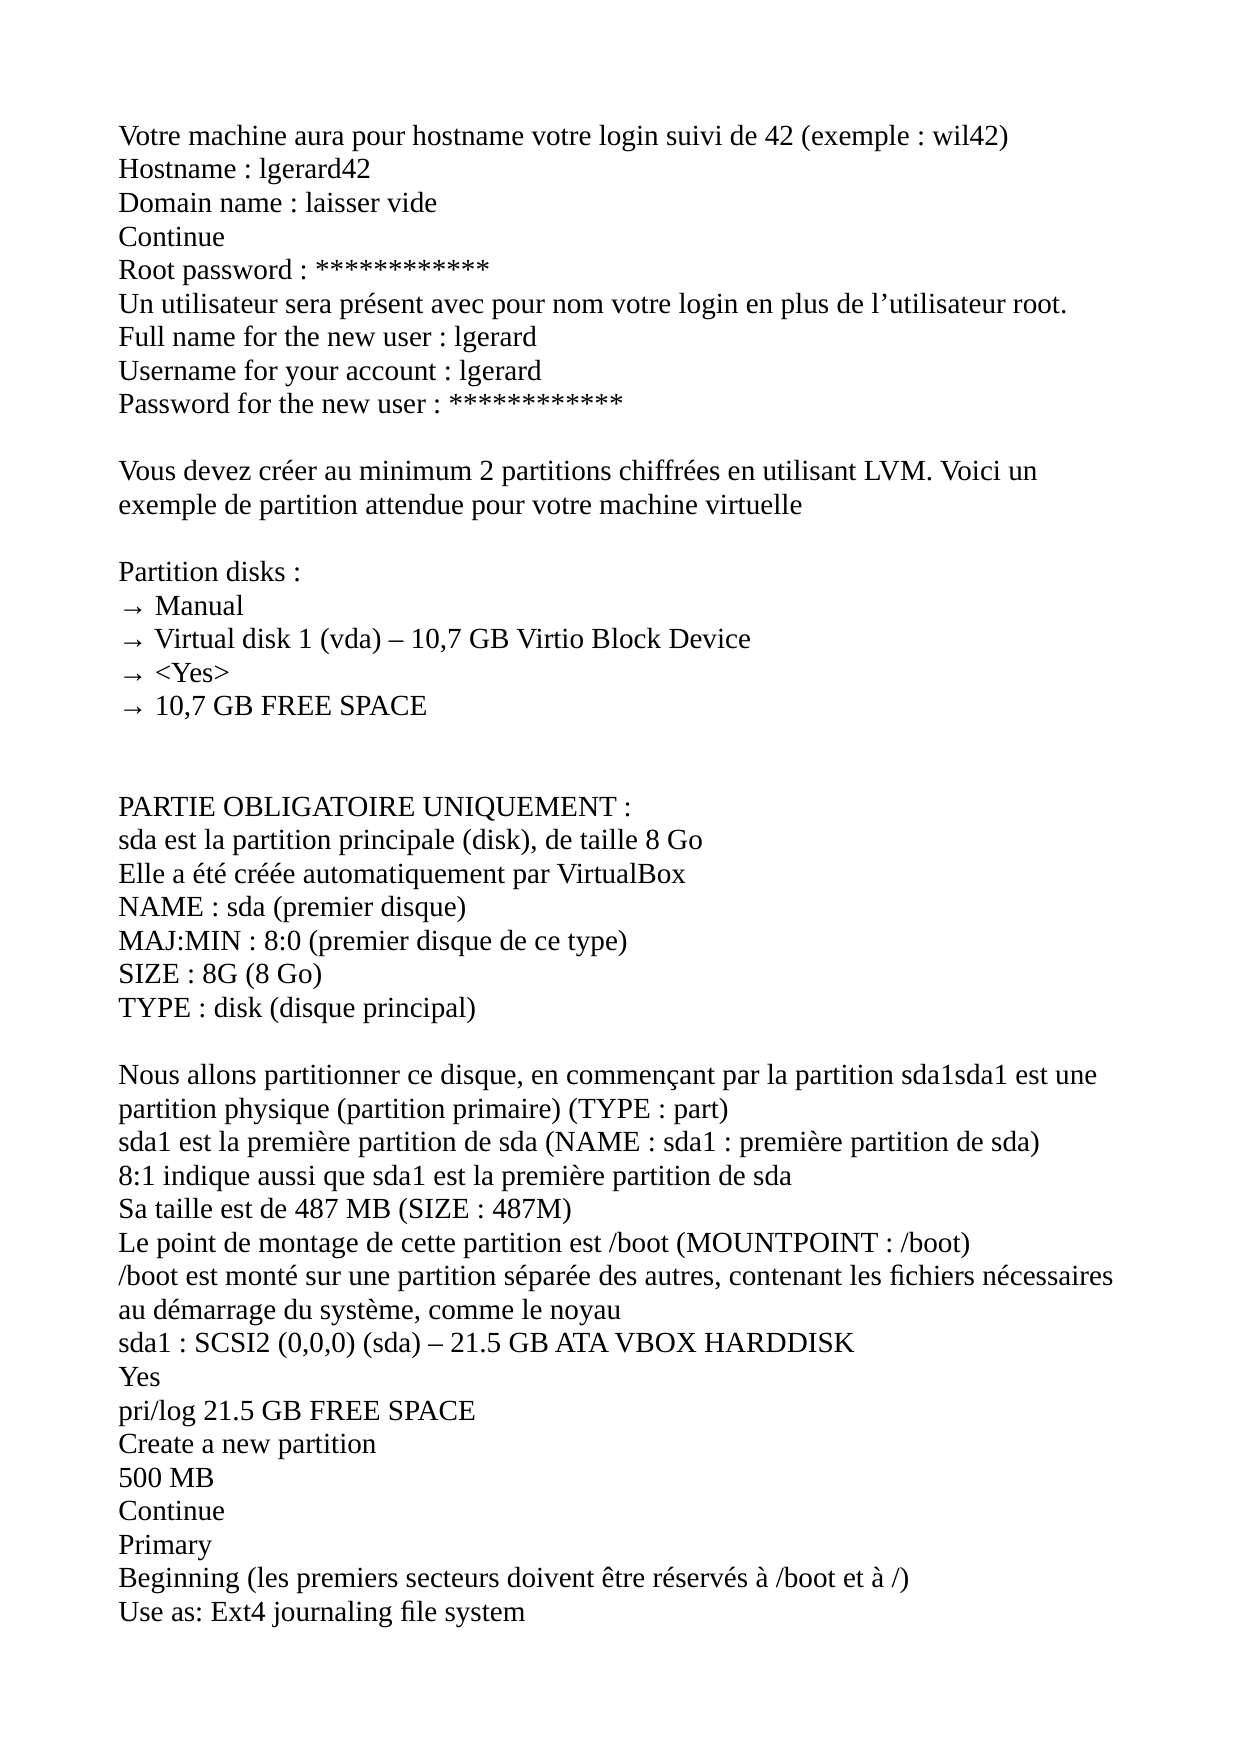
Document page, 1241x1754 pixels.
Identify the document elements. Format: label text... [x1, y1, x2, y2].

text PARTIE OBLIGATOIRE UNIQUEMENT : [118, 789, 1122, 822]
text TYPE : disk (disque principal) [118, 990, 1122, 1024]
text pri/log 21.5 GB FREE SPACE [118, 1393, 1122, 1426]
text Sa taille est de 487 MB (SIZE : 487M) [118, 1191, 1122, 1225]
text Elle a été créée automatiquement par VirtualBox [118, 856, 1122, 889]
text MAJ:MIN : 8:0 (premier disque de ce type) [118, 923, 1122, 957]
text NAME : sda (premier disque) [118, 889, 1122, 923]
text Nous allons partitionner ce disque, en commençant par la partition sda1sda1 est une partition physique (partition primaire) (TYPE : part) [118, 1057, 1122, 1124]
text Hostname : lgerard42 [118, 152, 1122, 185]
text → Manual [118, 588, 1122, 621]
text sda1 : SCSI2 (0,0,0) (sda) – 21.5 GB ATA VBOX HARDDISK [118, 1326, 1122, 1359]
text Primary [118, 1527, 1122, 1560]
text → 10,7 GB FREE SPACE [118, 688, 1122, 722]
text Un utilisateur sera présent avec pour nom votre login en plus de l’utilisateur root. [118, 286, 1122, 319]
text Full name for the new user : lgerard [118, 319, 1122, 353]
text Continue [118, 1493, 1122, 1527]
text Continue [118, 219, 1122, 252]
text Yes [118, 1359, 1122, 1393]
text Username for your account : lgerard [118, 353, 1122, 386]
text Password for the new user : ************ [118, 386, 1122, 420]
text Create a new partition [118, 1426, 1122, 1460]
text au démarrage du système, comme le noyau [118, 1292, 1122, 1326]
text sda1 est la première partition de sda (NAME : sda1 : première partition de sda) [118, 1124, 1122, 1158]
text Partition disks : [118, 554, 1122, 588]
text → Virtual disk 1 (vda) – 10,7 GB Virtio Block Device [118, 621, 1122, 655]
text 8:1 indique aussi que sda1 est la première partition de sda [118, 1158, 1122, 1191]
text SIZE : 8G (8 Go) [118, 957, 1122, 990]
text → <Yes> [118, 655, 1122, 688]
text Votre machine aura pour hostname votre login suivi de 42 (exemple : wil42) [118, 118, 1122, 152]
text Beginning (les premiers secteurs doivent être réservés à /boot et à /) [118, 1560, 1122, 1594]
text Use as: Ext4 journaling ﬁle system [118, 1594, 1122, 1627]
text /boot est monté sur une partition séparée des autres, contenant les ﬁchiers nécessaires [118, 1258, 1122, 1292]
text Le point de montage de cette partition est /boot (MOUNTPOINT : /boot) [118, 1225, 1122, 1258]
text Vous devez créer au minimum 2 partitions chiffrées en utilisant LVM. Voici un exemple de partition attendue pour votre machine virtuelle [118, 453, 1122, 521]
text sda est la partition principale (disk), de taille 8 Go [118, 822, 1122, 856]
text Root password : ************ [118, 252, 1122, 286]
text Domain name : laisser vide [118, 185, 1122, 219]
text 500 MB [118, 1460, 1122, 1493]
